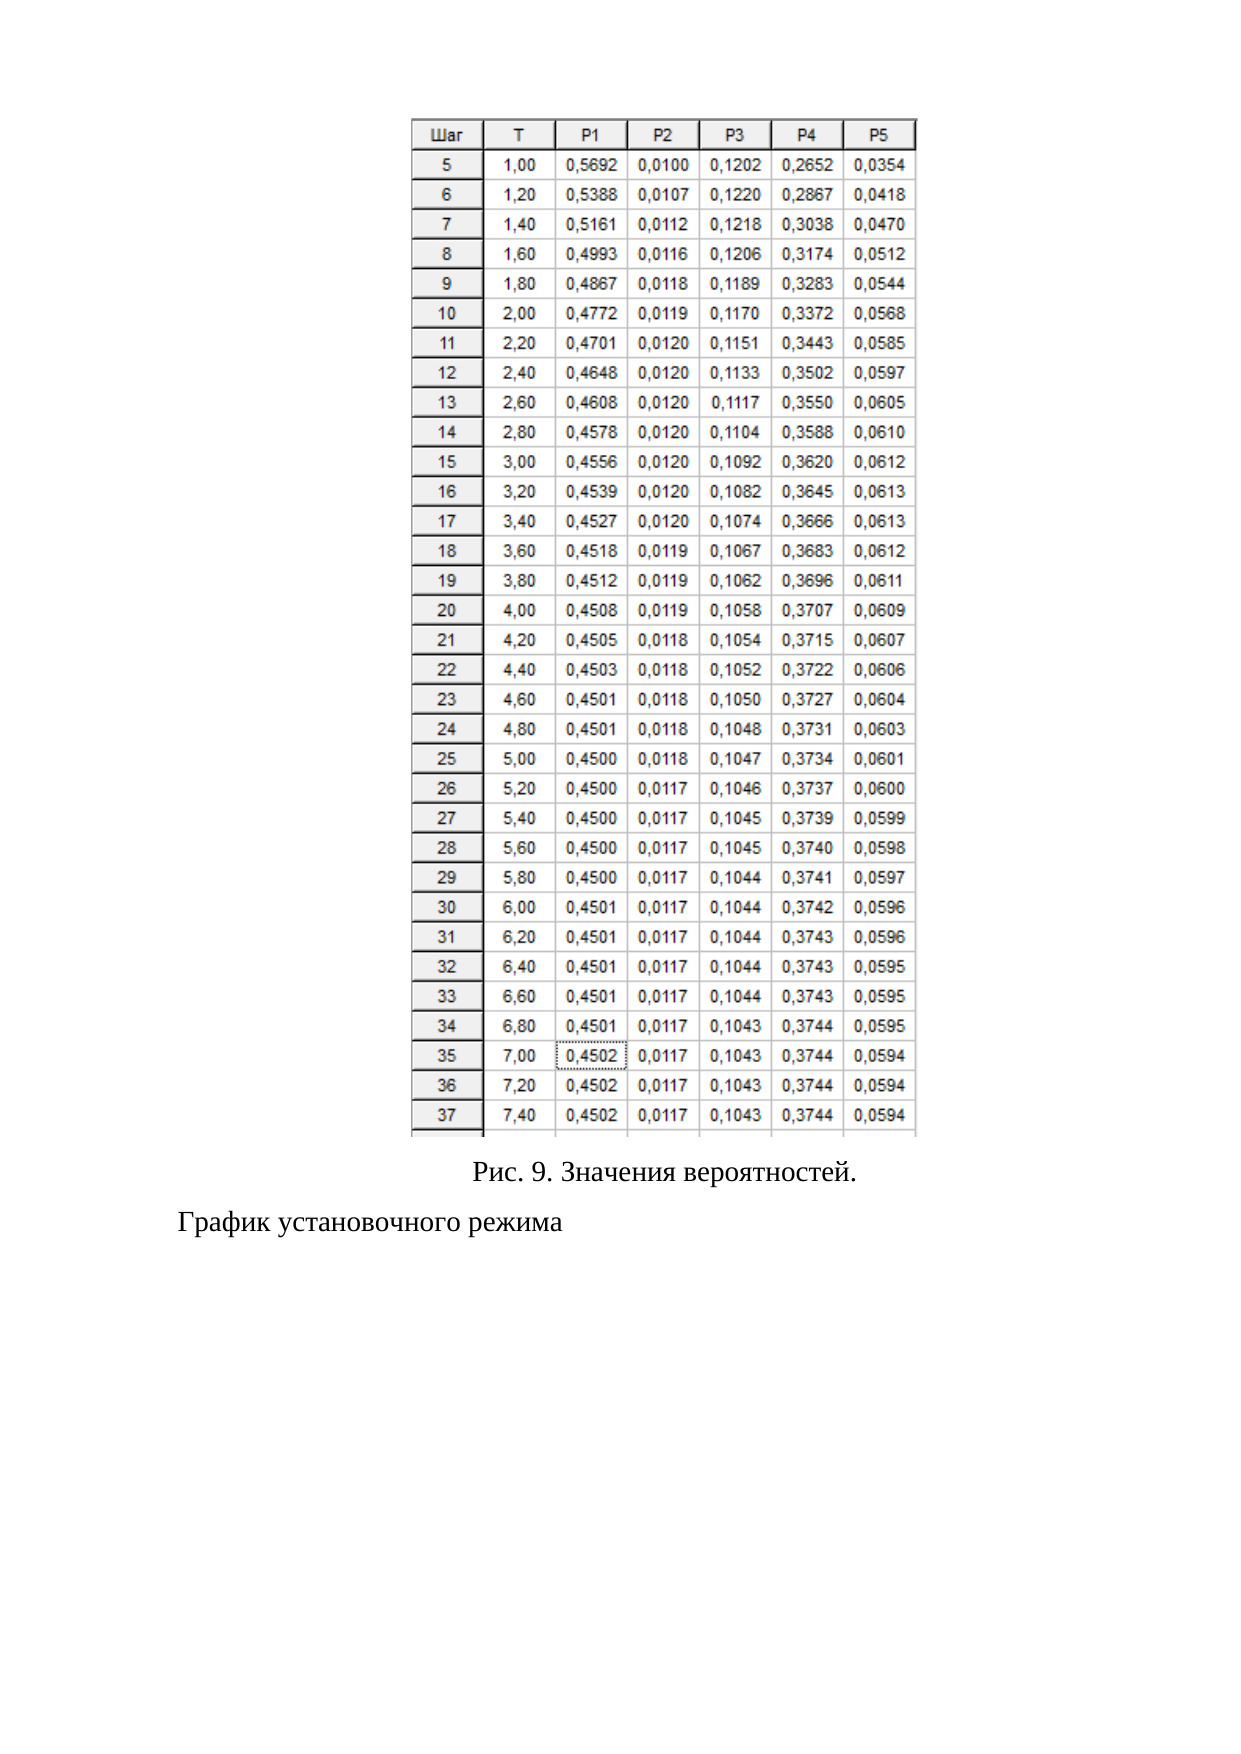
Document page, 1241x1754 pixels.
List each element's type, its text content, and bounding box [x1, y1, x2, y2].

text График установочного режима [177, 1204, 1152, 1237]
text Рис. 9. Значения вероятностей. [177, 1154, 1152, 1187]
picture [411, 118, 918, 1137]
